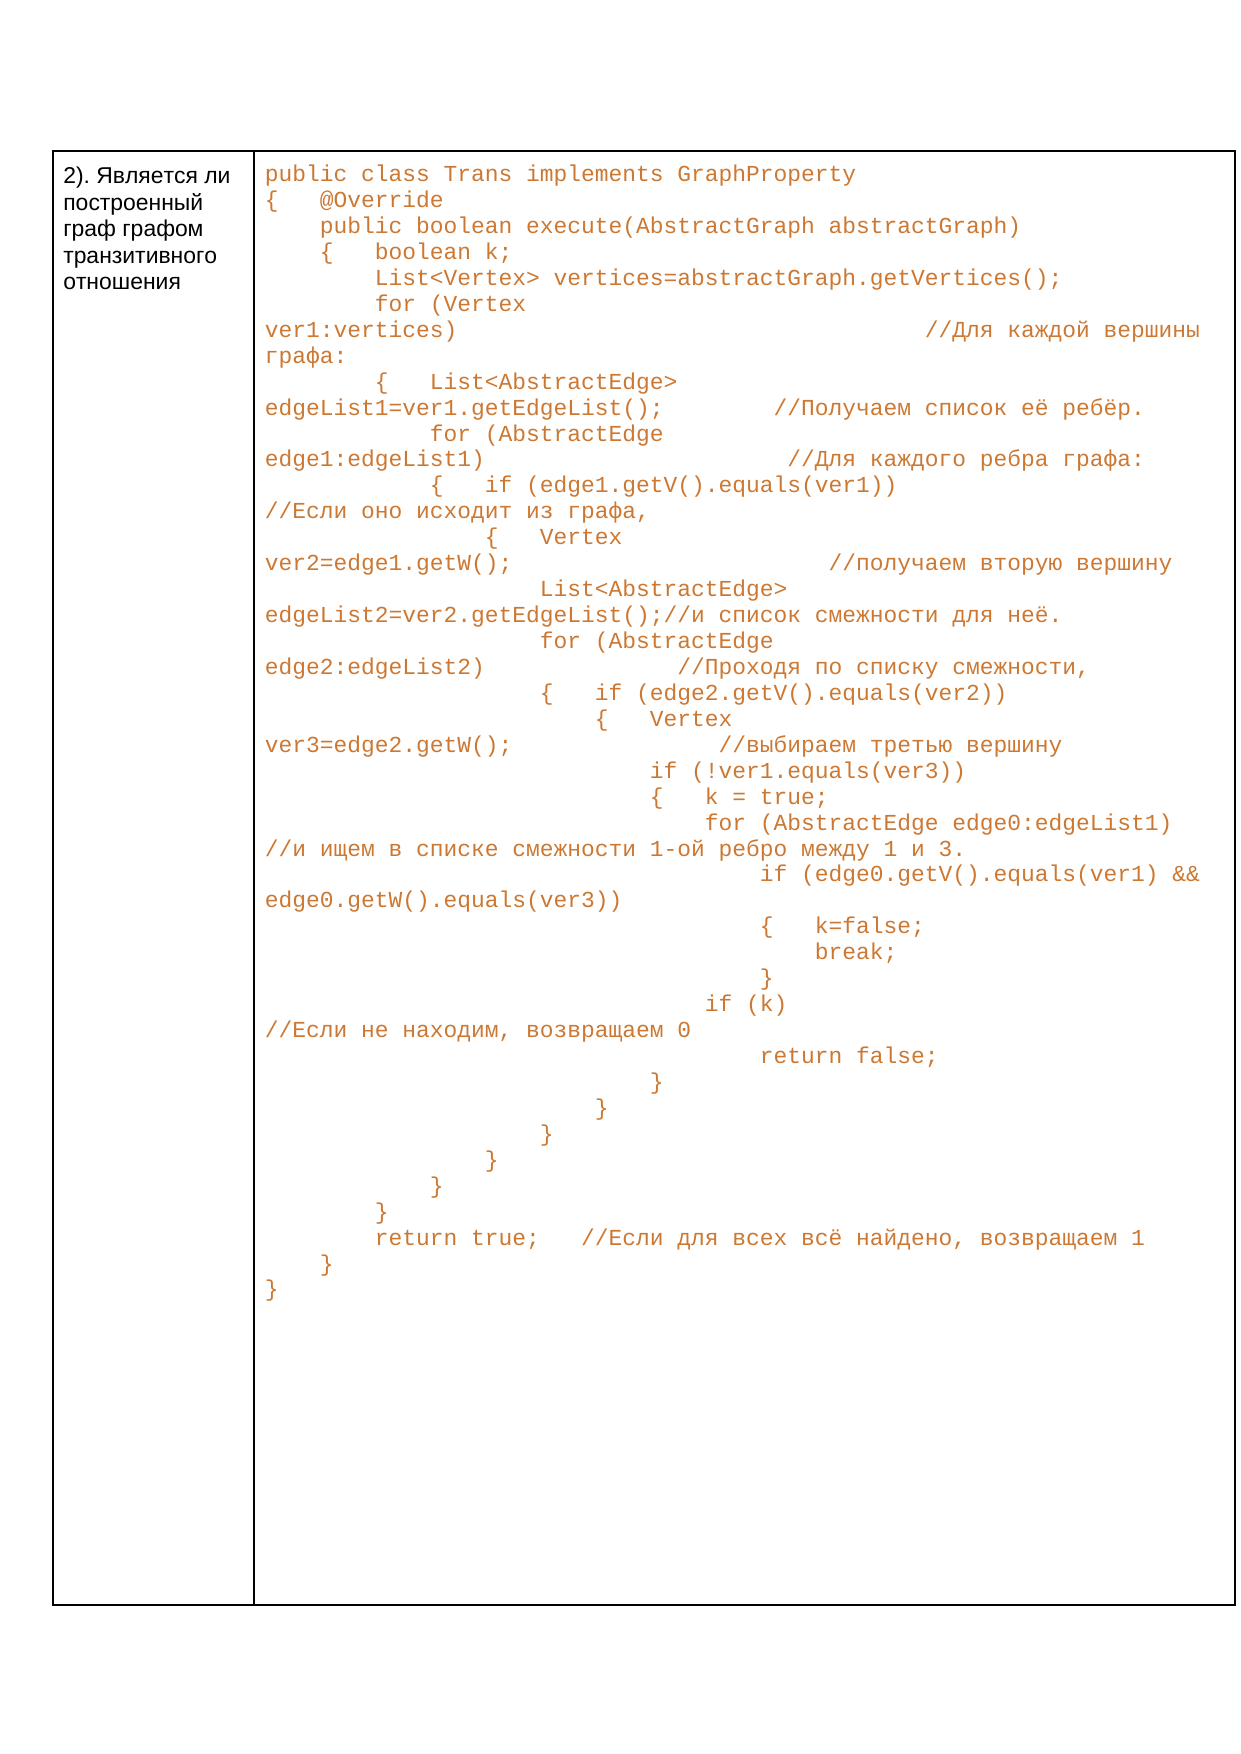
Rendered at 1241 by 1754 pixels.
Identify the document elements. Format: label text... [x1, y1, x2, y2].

table_cell 2). Является ли построенный граф графом транзитивного отношения [54, 152, 253, 1604]
table_cell public class Trans implements GraphProperty { @Override public boolean execute(AbstractGraph abstractGraph) { boolean k; List<Vertex> vertices=abstractGraph.getVertices(); for (Vertex ver1:vertices) //Для каждой вершины графа: { List<AbstractEdge> edgeList1=ver1.getEdgeList(); //Получаем список её ребёр. for (AbstractEdge edge1:edgeList1) //Для каждого ребра графа: { if (edge1.getV().equals(ver1)) //Если оно исходит из графа, { Vertex ver2=edge1.getW(); //получаем вторую вершину List<AbstractEdge> edgeList2=ver2.getEdgeList();//и список смежности для неё. for (AbstractEdge edge2:edgeList2) //Проходя по списку смежности, { if (edge2.getV().equals(ver2)) { Vertex ver3=edge2.getW(); //выбираем третью вершину if (!ver1.equals(ver3)) { k = true; for (AbstractEdge edge0:edgeList1) //и ищем в списке смежности 1-ой ребро между 1 и 3. if (edge0.getV().equals(ver1) && edge0.getW().equals(ver3)) { k=false; break; } if (k) //Если не находим, возвращаем 0 return false; } } } } } } return true; //Если для всех всё найдено, возвращаем 1 } } [255, 152, 1234, 1604]
